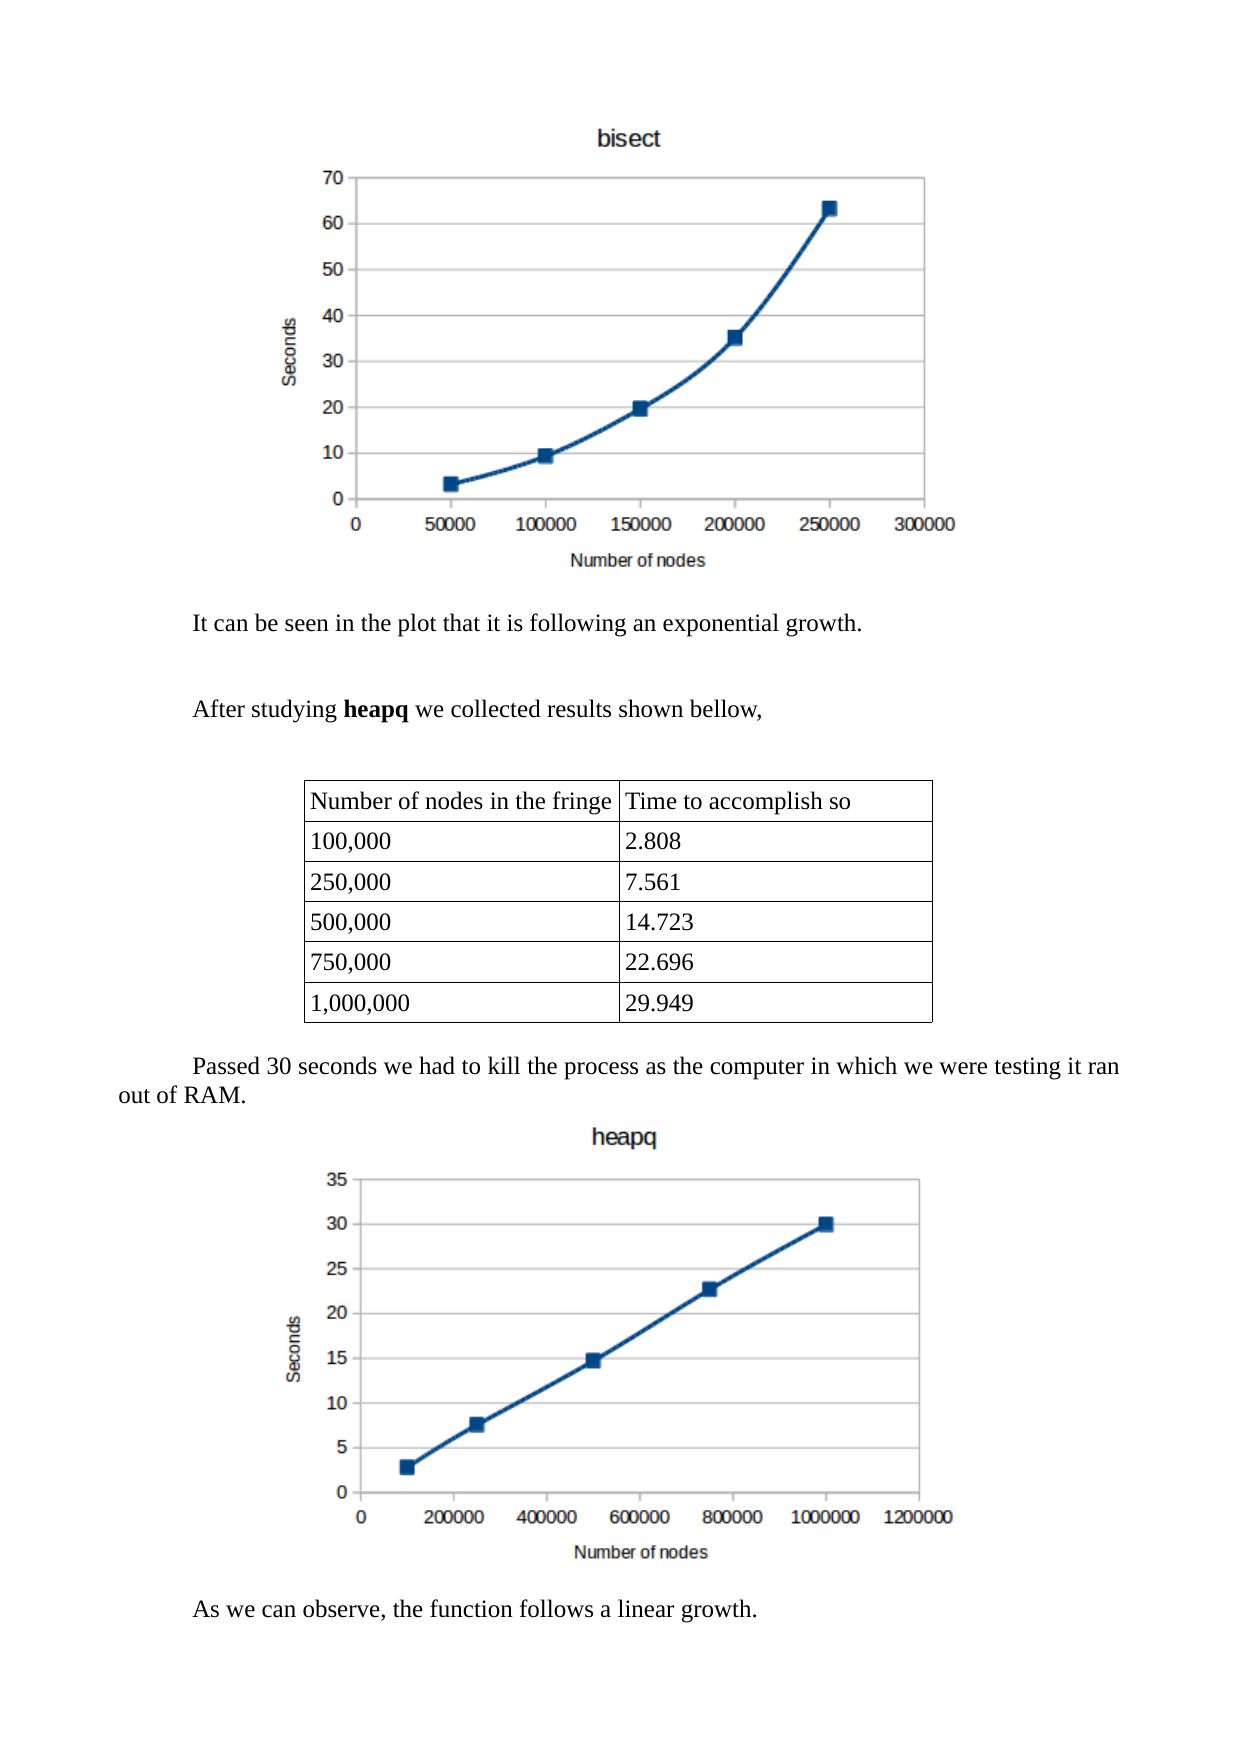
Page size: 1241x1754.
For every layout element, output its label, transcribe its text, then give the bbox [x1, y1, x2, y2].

text It can be seen in the plot that it is following an exponential growth. [118, 608, 1122, 636]
table_header Time to accomplish so [620, 781, 932, 821]
text After studying heapq we collected results shown bellow, [118, 694, 1122, 723]
table_cell 22.696 [620, 942, 932, 982]
table_cell 2.808 [620, 822, 932, 861]
table_header Number of nodes in the fringe [305, 781, 619, 821]
table_cell 7.561 [620, 862, 932, 901]
text As we can observe, the function follows a linear growth. [118, 1594, 1122, 1623]
text Passed 30 seconds we had to kill the process as the computer in which we were testing it ran out of RAM. [118, 1051, 1122, 1108]
table_cell 100,000 [305, 822, 619, 861]
table_cell 750,000 [305, 942, 619, 982]
table_cell 500,000 [305, 902, 619, 941]
table_cell 1,000,000 [305, 983, 619, 1022]
table_cell 29.949 [620, 983, 932, 1022]
table_cell 250,000 [305, 862, 619, 901]
picture [267, 108, 973, 579]
picture [272, 1113, 972, 1566]
table_cell 14.723 [620, 902, 932, 941]
